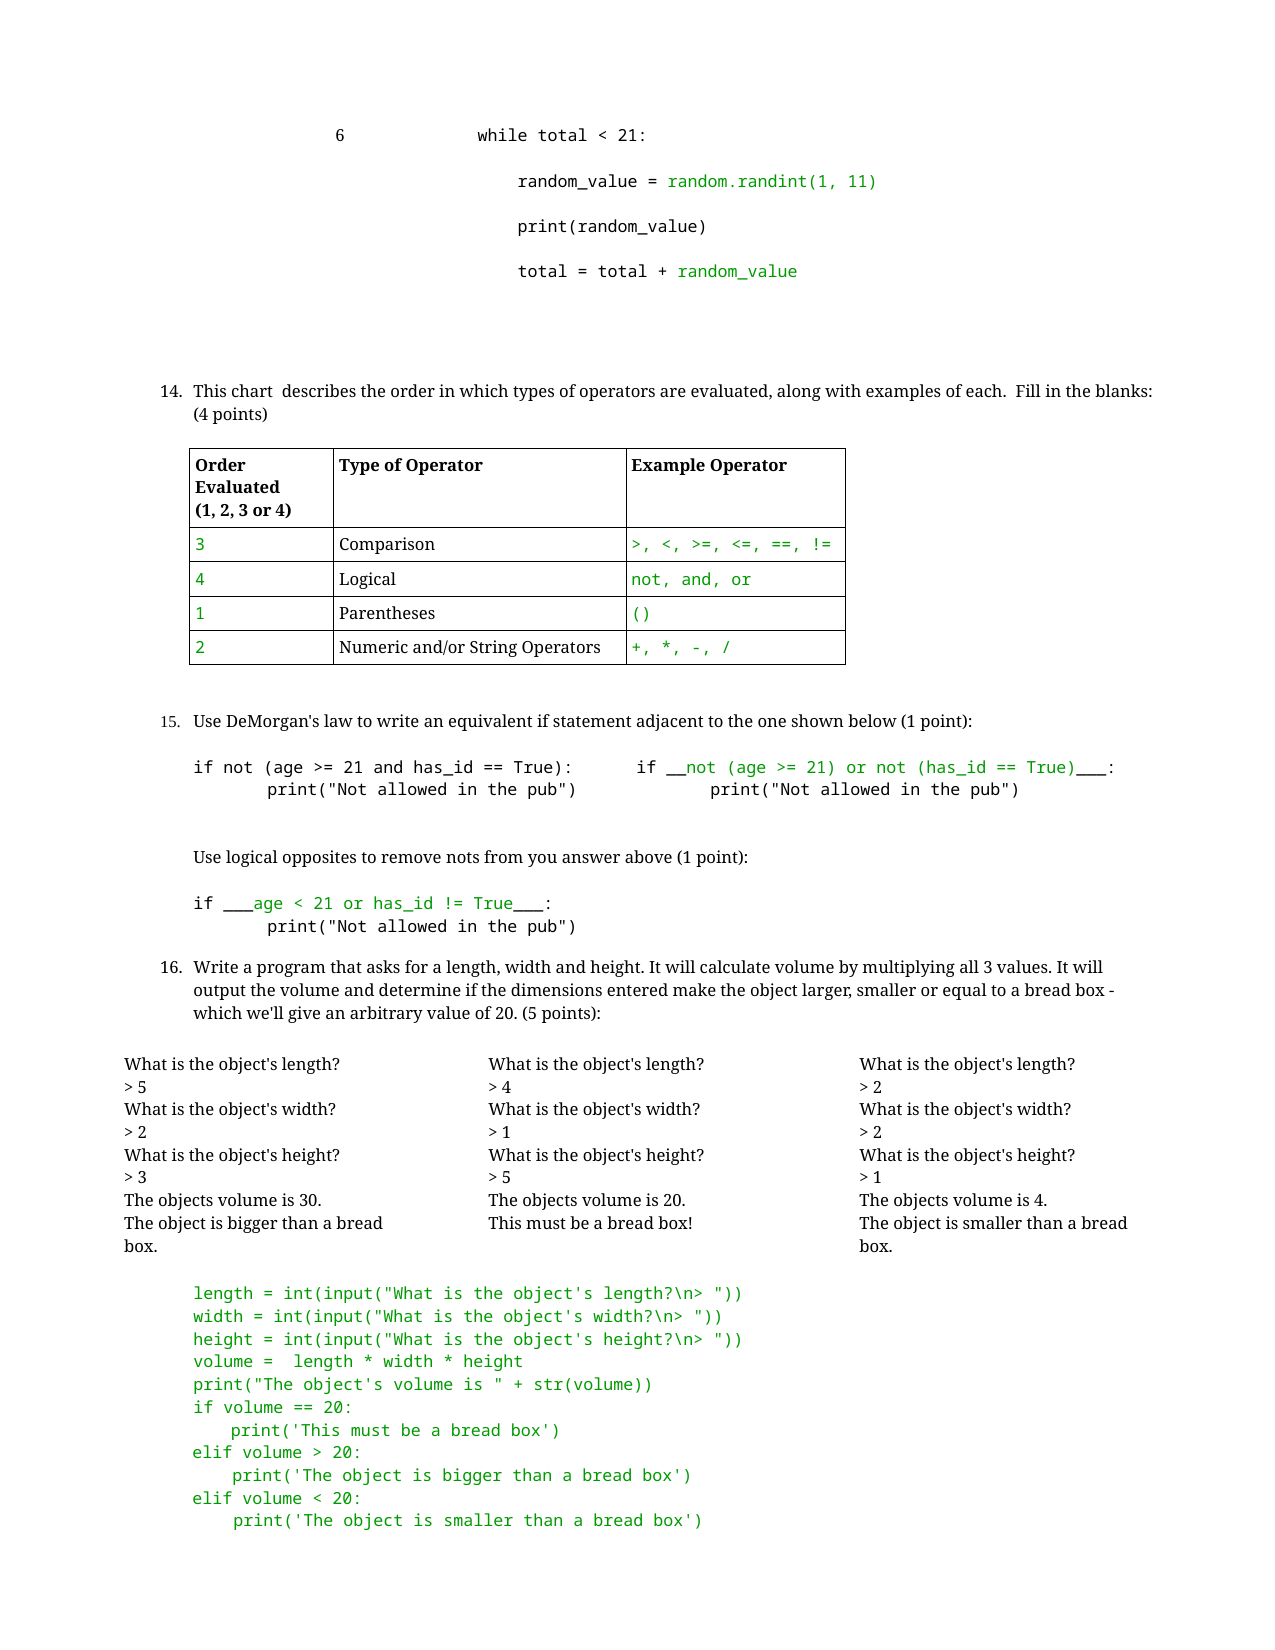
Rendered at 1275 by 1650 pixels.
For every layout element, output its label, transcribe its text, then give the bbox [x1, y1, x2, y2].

list length = int(input("What is the object's length?\n> ")) [156, 1282, 1157, 1304]
table_cell +, *, -, / [627, 631, 845, 664]
list height = int(input("What is the object's height?\n> ")) volume = length * width * height [156, 1327, 1157, 1373]
table_cell 1 [190, 597, 333, 630]
list if volume == 20: [156, 1395, 1157, 1418]
list Use logical opposites to remove nots from you answer above (1 point): if ___age < 21 or has_id != True___: print("Not allowed in the pub") [156, 823, 1157, 956]
table_header What is the object's length? > 2 What is the object's width? > 2 What is the object's height? > 1 The objects volume is 4. The object is smaller than a bread box. [778, 1047, 1157, 1263]
list This chart describes the order in which types of operators are evaluated, along with examples of each. Fill in the blanks: (4 points) [156, 379, 1157, 447]
table_header while total < 21: random_value = random.randint(1, 11) print(random_value) total = total + random_value [471, 118, 1158, 311]
table_cell () [627, 597, 845, 630]
table_header Example Operator [627, 449, 845, 527]
table_header [192, 118, 329, 311]
table_cell >, <, >=, <=, ==, != [627, 528, 845, 561]
text elif volume > 20: print('The object is bigger than a bread box') elif volume < 20: [118, 1441, 1157, 1509]
table_header What is the object's length? > 5 What is the object's width? > 2 What is the object's height? > 3 The objects volume is 30. The object is bigger than a bread box. [118, 1047, 407, 1263]
list print('This must be a bread box') [193, 1418, 1157, 1441]
table_header What is the object's length? > 4 What is the object's width? > 1 What is the object's height? > 5 The objects volume is 20. This must be a bread box! [407, 1047, 778, 1263]
table_header Type of Operator [334, 449, 626, 527]
table_cell 4 [190, 562, 333, 596]
list print("The object's volume is " + str(volume)) [156, 1373, 1157, 1395]
list Write a program that asks for a length, width and height. It will calculate volume by multiplying all 3 values. It will output the volume and determine if the dimensions entered make the object larger, smaller or equal to a bread box -which we'll give an arbitrary value of 20. (5 points): [156, 956, 1157, 1047]
list print('The object is smaller than a bread box') [156, 1509, 1157, 1532]
table_cell 3 [190, 528, 333, 561]
table_cell Parentheses [334, 597, 626, 630]
table_cell Numeric and/or String Operators [334, 631, 626, 664]
table_cell Logical [334, 562, 626, 596]
table_cell Comparison [334, 528, 626, 561]
table_header Order Evaluated (1, 2, 3 or 4) [190, 449, 333, 527]
table_cell not, and, or [627, 562, 845, 596]
table_cell 2 [190, 631, 333, 664]
list width = int(input("What is the object's width?\n> ")) [156, 1304, 1157, 1327]
table_header 6 [330, 118, 471, 311]
list Use DeMorgan's law to write an equivalent if statement adjacent to the one shown below (1 point): if not (age >= 21 and has_id == True): if __not (age >= 21) or not (has_id == True)___: print("Not allowed in the pub") print("Not allowed in the pub") [156, 710, 1157, 801]
